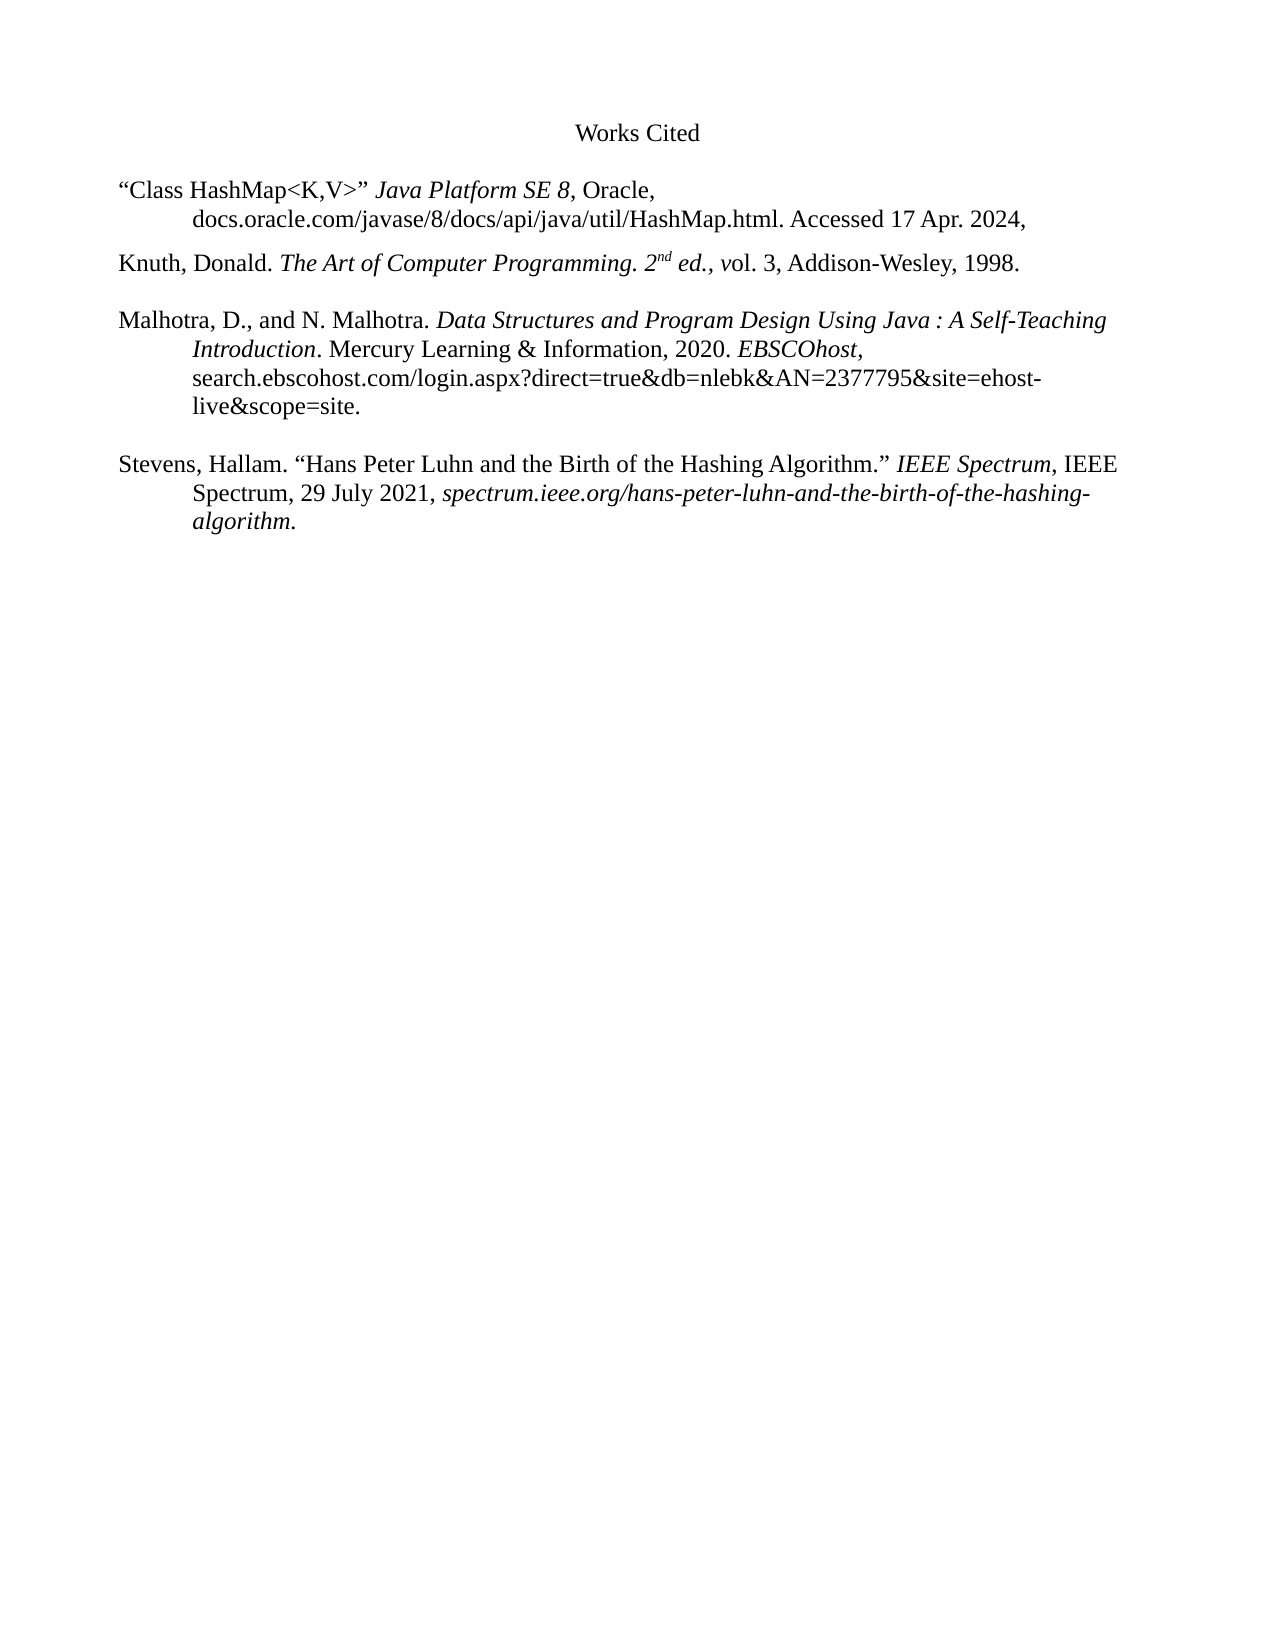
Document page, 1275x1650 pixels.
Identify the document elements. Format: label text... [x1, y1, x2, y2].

text Knuth, Donald. The Art of Computer Programming. 2nd ed., vol. 3, Addison-Wesley, 1998. [118, 248, 1157, 276]
text Malhotra, D., and N. Malhotra. Data Structures and Program Design Using Java : A Self-Teaching Introduction. Mercury Learning & Information, 2020. EBSCOhost, search.ebscohost.com/login.aspx?direct=true&db=nlebk&AN=2377795&site=ehost- live&scope=site. [118, 305, 1157, 420]
text Works Cited [118, 118, 1157, 147]
text Stevens, Hallam. “Hans Peter Luhn and the Birth of the Hashing Algorithm.” IEEE Spectrum, IEEE Spectrum, 29 July 2021, spectrum.ieee.org/hans-peter-luhn-and-the-birth-of-the-hashing- algorithm. [118, 449, 1157, 535]
text “Class HashMap<K,V>” Java Platform SE 8, Oracle, docs.oracle.com/javase/8/docs/api/java/util/HashMap.html. Accessed 17 Apr. 2024, [118, 176, 1157, 233]
